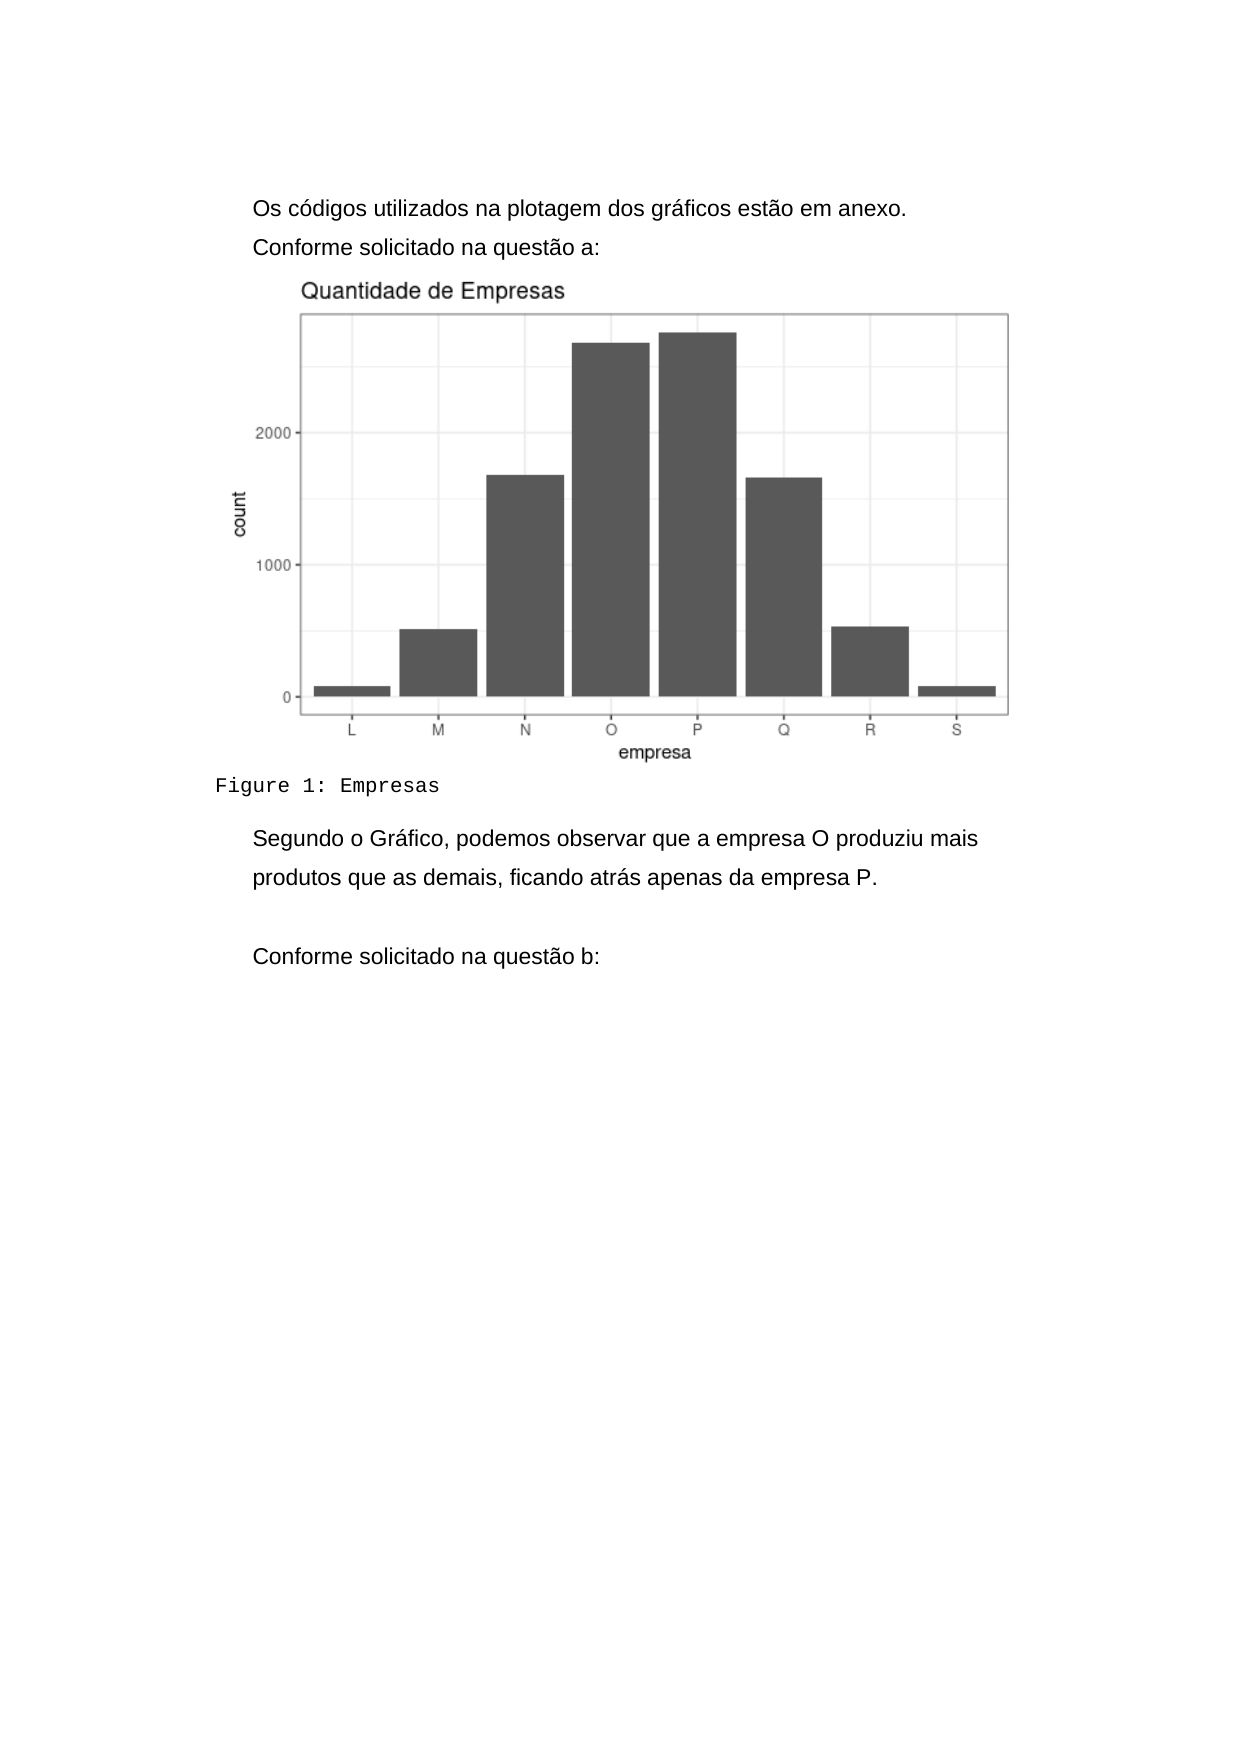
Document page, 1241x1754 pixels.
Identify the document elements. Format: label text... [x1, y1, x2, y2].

list Os códigos utilizados na plotagem dos gráficos estão em anexo. [252, 194, 1063, 221]
list Conforme solicitado na questão b: [252, 943, 1063, 969]
list Segundo o Gráfico, podemos observar que a empresa O produziu mais produtos que as demais, ficando atrás apenas da empresa P. [252, 273, 1063, 891]
list Conforme solicitado na questão a: [252, 234, 1063, 260]
picture [222, 273, 1018, 773]
text Figure 1: Empresas [215, 273, 1026, 798]
